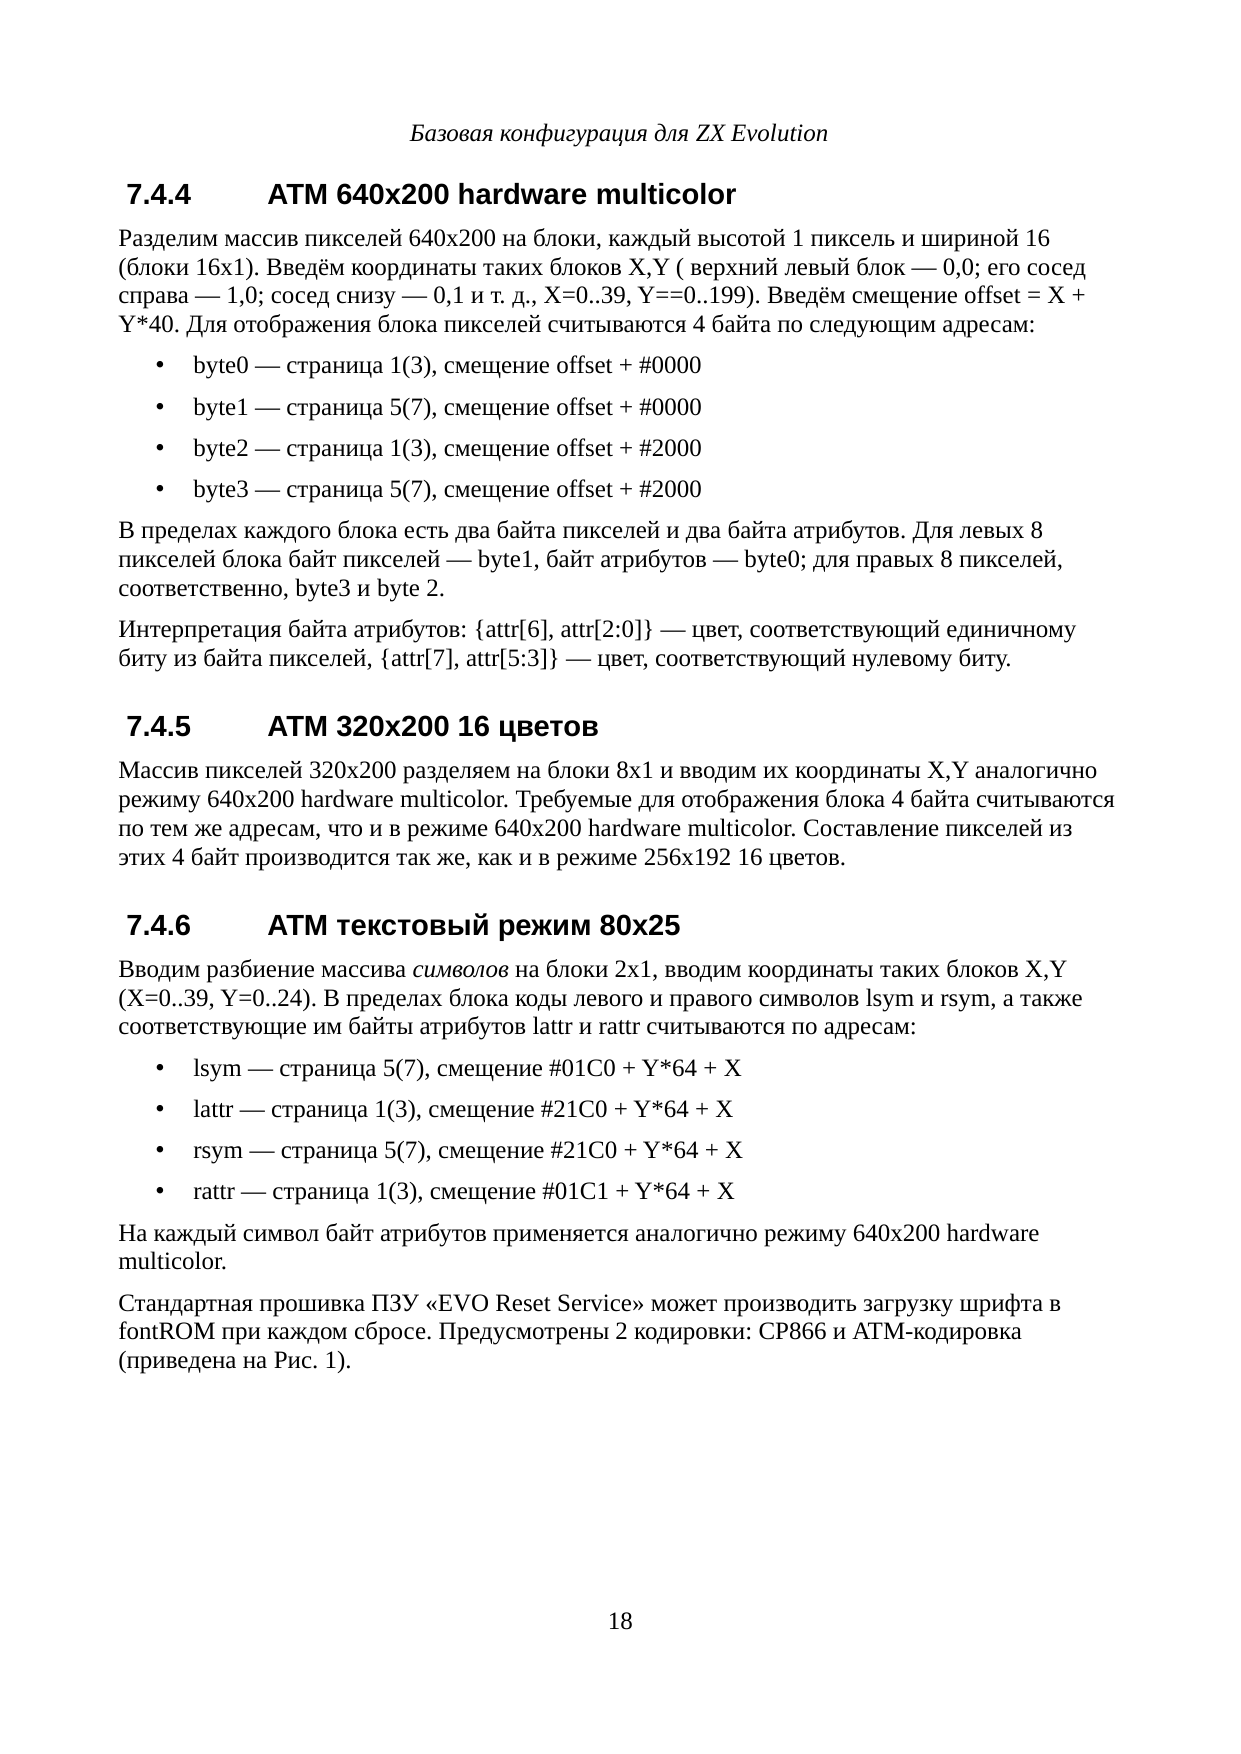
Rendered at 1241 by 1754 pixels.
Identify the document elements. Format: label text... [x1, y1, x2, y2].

subtitle ATM 320x200 16 цветов [118, 709, 1122, 743]
text Разделим массив пикселей 640x200 на блоки, каждый высотой 1 пиксель и шириной 16 (блоки 16x1). Введём координаты таких блоков X,Y ( верхний левый блок — 0,0; его сосед справа — 1,0; сосед снизу — 0,1 и т. д., X=0..39, Y==0..199). Введём смещение offset = X + Y*40. Для отображения блока пикселей считываются 4 байта по следующим адресам: [118, 223, 1122, 338]
text Интерпретация байта атрибутов: {attr[6], attr[2:0]} — цвет, соответствующий единичному биту из байта пикселей, {attr[7], attr[5:3]} — цвет, соответствующий нулевому биту. [118, 614, 1122, 672]
text На каждый символ байт атрибутов применяется аналогично режиму 640x200 hardware multicolor. [118, 1218, 1122, 1275]
list rsym — страница 5(7), смещение #21C0 + Y*64 + X [156, 1135, 1122, 1164]
list byte0 — страница 1(3), смещение offset + #0000 [156, 351, 1122, 379]
text Массив пикселей 320x200 разделяем на блоки 8x1 и вводим их координаты X,Y аналогично режиму 640x200 hardware multicolor. Требуемые для отображения блока 4 байта считываются по тем же адресам, что и в режиме 640x200 hardware multicolor. Составление пикселей из этих 4 байт производится так же, как и в режиме 256x192 16 цветов. [118, 755, 1122, 870]
list lattr — страница 1(3), смещение #21C0 + Y*64 + X [156, 1094, 1122, 1123]
subtitle ATM 640x200 hardware multicolor [118, 177, 1122, 211]
list byte2 — страница 1(3), смещение offset + #2000 [156, 433, 1122, 462]
list rattr — страница 1(3), смещение #01C1 + Y*64 + X [156, 1176, 1122, 1205]
subtitle ATM текстовый режим 80x25 [118, 908, 1122, 941]
list lsym — страница 5(7), смещение #01C0 + Y*64 + X [156, 1053, 1122, 1081]
text В пределах каждого блока есть два байта пикселей и два байта атрибутов. Для левых 8 пикселей блока байт пикселей — byte1, байт атрибутов — byte0; для правых 8 пикселей, соответственно, byte3 и byte 2. [118, 516, 1122, 602]
text Вводим разбиение массива символов на блоки 2х1, вводим координаты таких блоков X,Y (X=0..39, Y=0..24). В пределах блока коды левого и правого символов lsym и rsym, а также соответствующие им байты атрибутов lattr и rattr считываются по адресам: [118, 954, 1122, 1040]
list byte3 — страница 5(7), смещение offset + #2000 [156, 474, 1122, 503]
list byte1 — страница 5(7), смещение offset + #0000 [156, 392, 1122, 421]
text Стандартная прошивка ПЗУ «EVO Reset Service» может производить загрузку шрифта в fontROM при каждом сбросе. Предусмотрены 2 кодировки: CP866 и ATM-кодировка (приведена на Рис. 1). [118, 1288, 1122, 1374]
